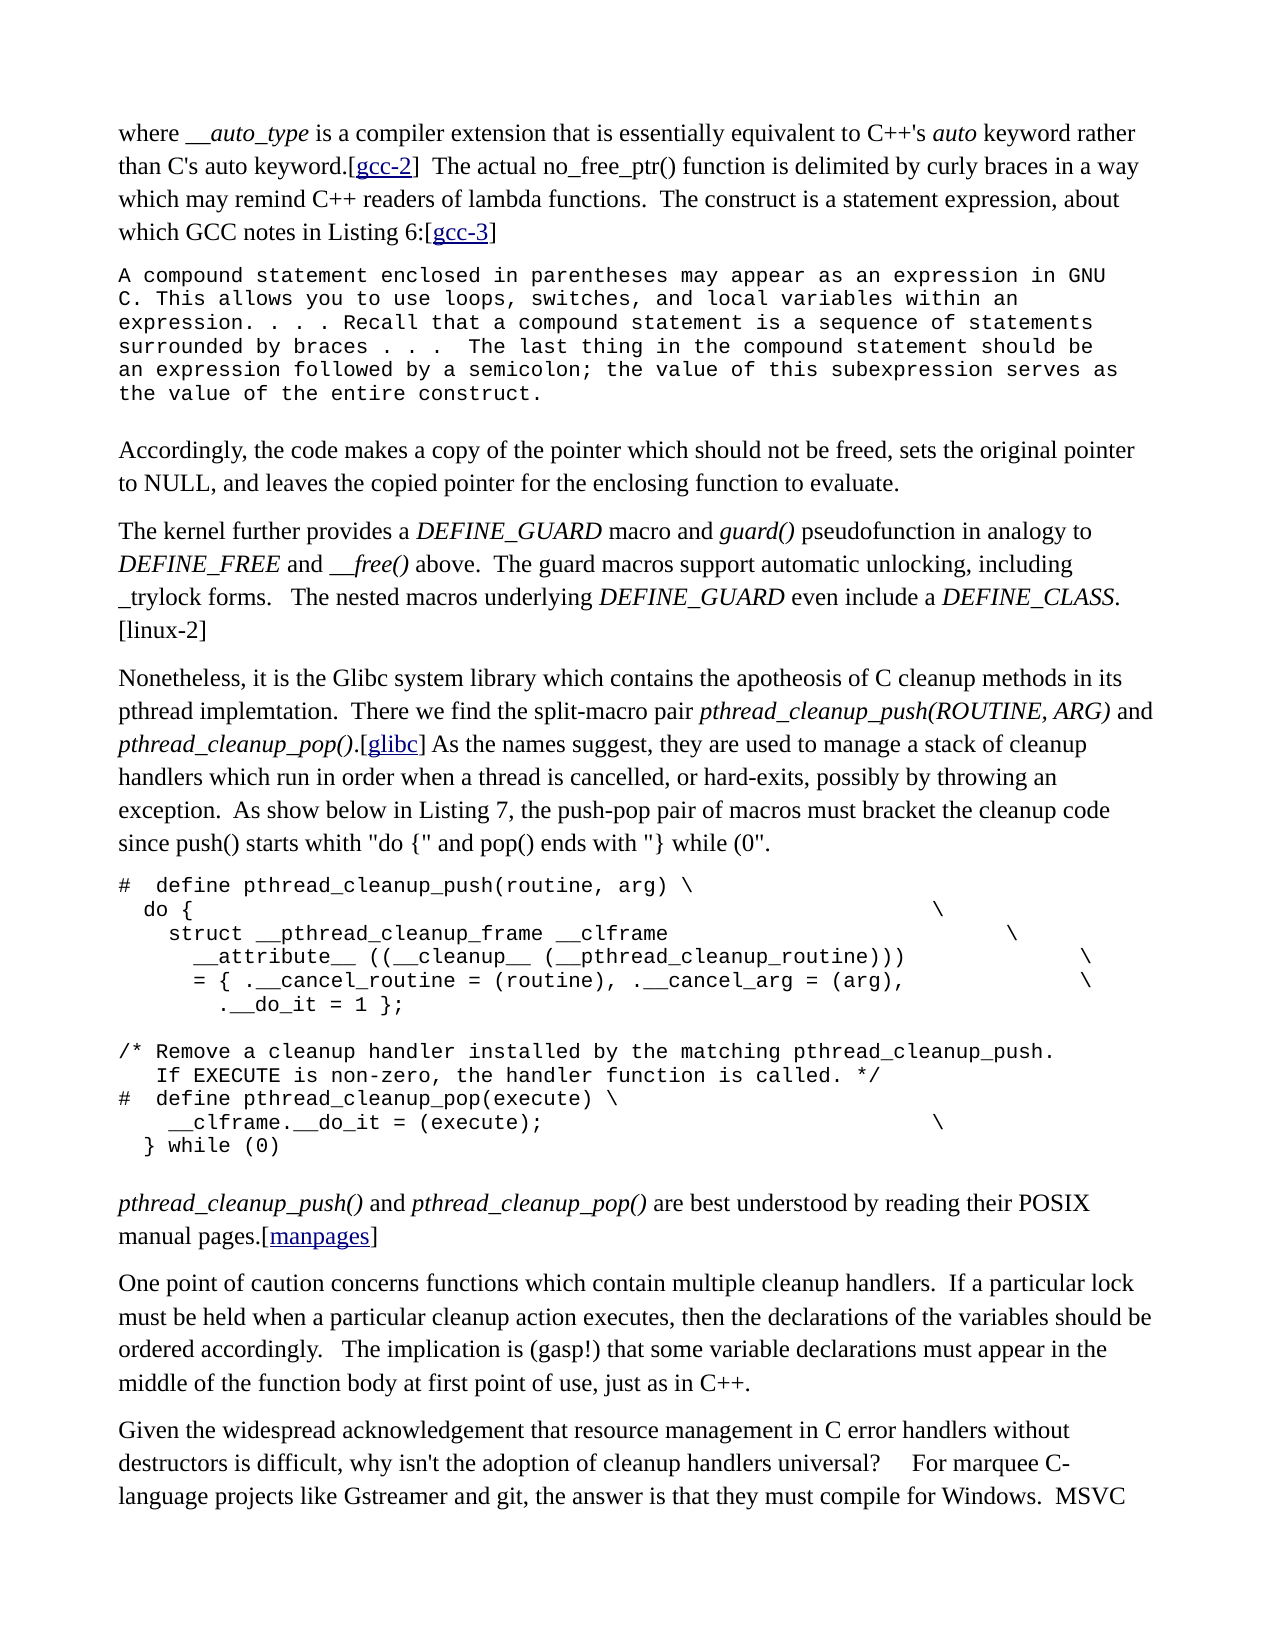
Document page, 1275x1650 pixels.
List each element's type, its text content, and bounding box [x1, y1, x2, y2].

text the value of the entire construct. [118, 383, 1157, 407]
text Given the widespread acknowledgement that resource management in C error handlers without destructors is difficult, why isn't the adoption of cleanup handlers universal? For marquee C-language projects like Gstreamer and git, the answer is that they must compile for Windows. MSVC [118, 1415, 1157, 1510]
text an expression followed by a semicolon; the value of this subexpression serves as [118, 359, 1157, 383]
text # define pthread_cleanup_push(routine, arg) \ [118, 875, 1157, 899]
text pthread_cleanup_push() and pthread_cleanup_pop() are best understood by reading their POSIX manual pages.[manpages] [118, 1188, 1157, 1250]
text .__do_it = 1 }; [118, 994, 1157, 1017]
text where __auto_type is a compiler extension that is essentially equivalent to C++'s auto keyword rather than C's auto keyword.[gcc-2] The actual no_free_ptr() function is delimited by curly braces in a way which may remind C++ readers of lambda functions. The construct is a statement expression, about which GCC notes in Listing 6:[gcc-3] [118, 118, 1157, 246]
text One point of caution concerns functions which contain multiple cleanup handlers. If a particular lock must be held when a particular cleanup action executes, then the declarations of the variables should be ordered accordingly. The implication is (gasp!) that some variable declarations must appear in the middle of the function body at first point of use, just as in C++. [118, 1268, 1157, 1396]
text If EXECUTE is non-zero, the handler function is called. */ [118, 1064, 1157, 1088]
text struct __pthread_cleanup_frame __clframe \ [118, 923, 1157, 946]
text Accordingly, the code makes a copy of the pointer which should not be freed, sets the original pointer to NULL, and leaves the copied pointer for the enclosing function to evaluate. [118, 435, 1157, 497]
text __clframe.__do_it = (execute); \ [118, 1112, 1157, 1136]
text surrounded by braces . . . The last thing in the compound statement should be [118, 336, 1157, 359]
text do { \ [118, 899, 1157, 923]
text # define pthread_cleanup_pop(execute) \ [118, 1088, 1157, 1112]
text C. This allows you to use loops, switches, and local variables within an [118, 288, 1157, 312]
text Nonetheless, it is the Glibc system library which contains the apotheosis of C cleanup methods in its pthread implemtation. There we find the split-macro pair pthread_cleanup_push(ROUTINE, ARG) and pthread_cleanup_pop().[glibc] As the names suggest, they are used to manage a stack of cleanup handlers which run in order when a thread is cancelled, or hard-exits, possibly by throwing an exception. As show below in Listing 7, the push-pop pair of macros must bracket the cleanup code since push() starts whith "do {" and pop() ends with "} while (0". [118, 663, 1157, 857]
text The kernel further provides a DEFINE_GUARD macro and guard() pseudofunction in analogy to DEFINE_FREE and __free() above. The guard macros support automatic unlocking, including _trylock forms. The nested macros underlying DEFINE_GUARD even include a DEFINE_CLASS.[linux-2] [118, 516, 1157, 644]
text /* Remove a cleanup handler installed by the matching pthread_cleanup_push. [118, 1041, 1157, 1064]
text A compound statement enclosed in parentheses may appear as an expression in GNU [118, 265, 1157, 288]
text } while (0) [118, 1136, 1157, 1159]
text __attribute__ ((__cleanup__ (__pthread_cleanup_routine))) \ [118, 946, 1157, 970]
text = { .__cancel_routine = (routine), .__cancel_arg = (arg), \ [118, 970, 1157, 994]
text expression. . . . Recall that a compound statement is a sequence of statements [118, 312, 1157, 336]
